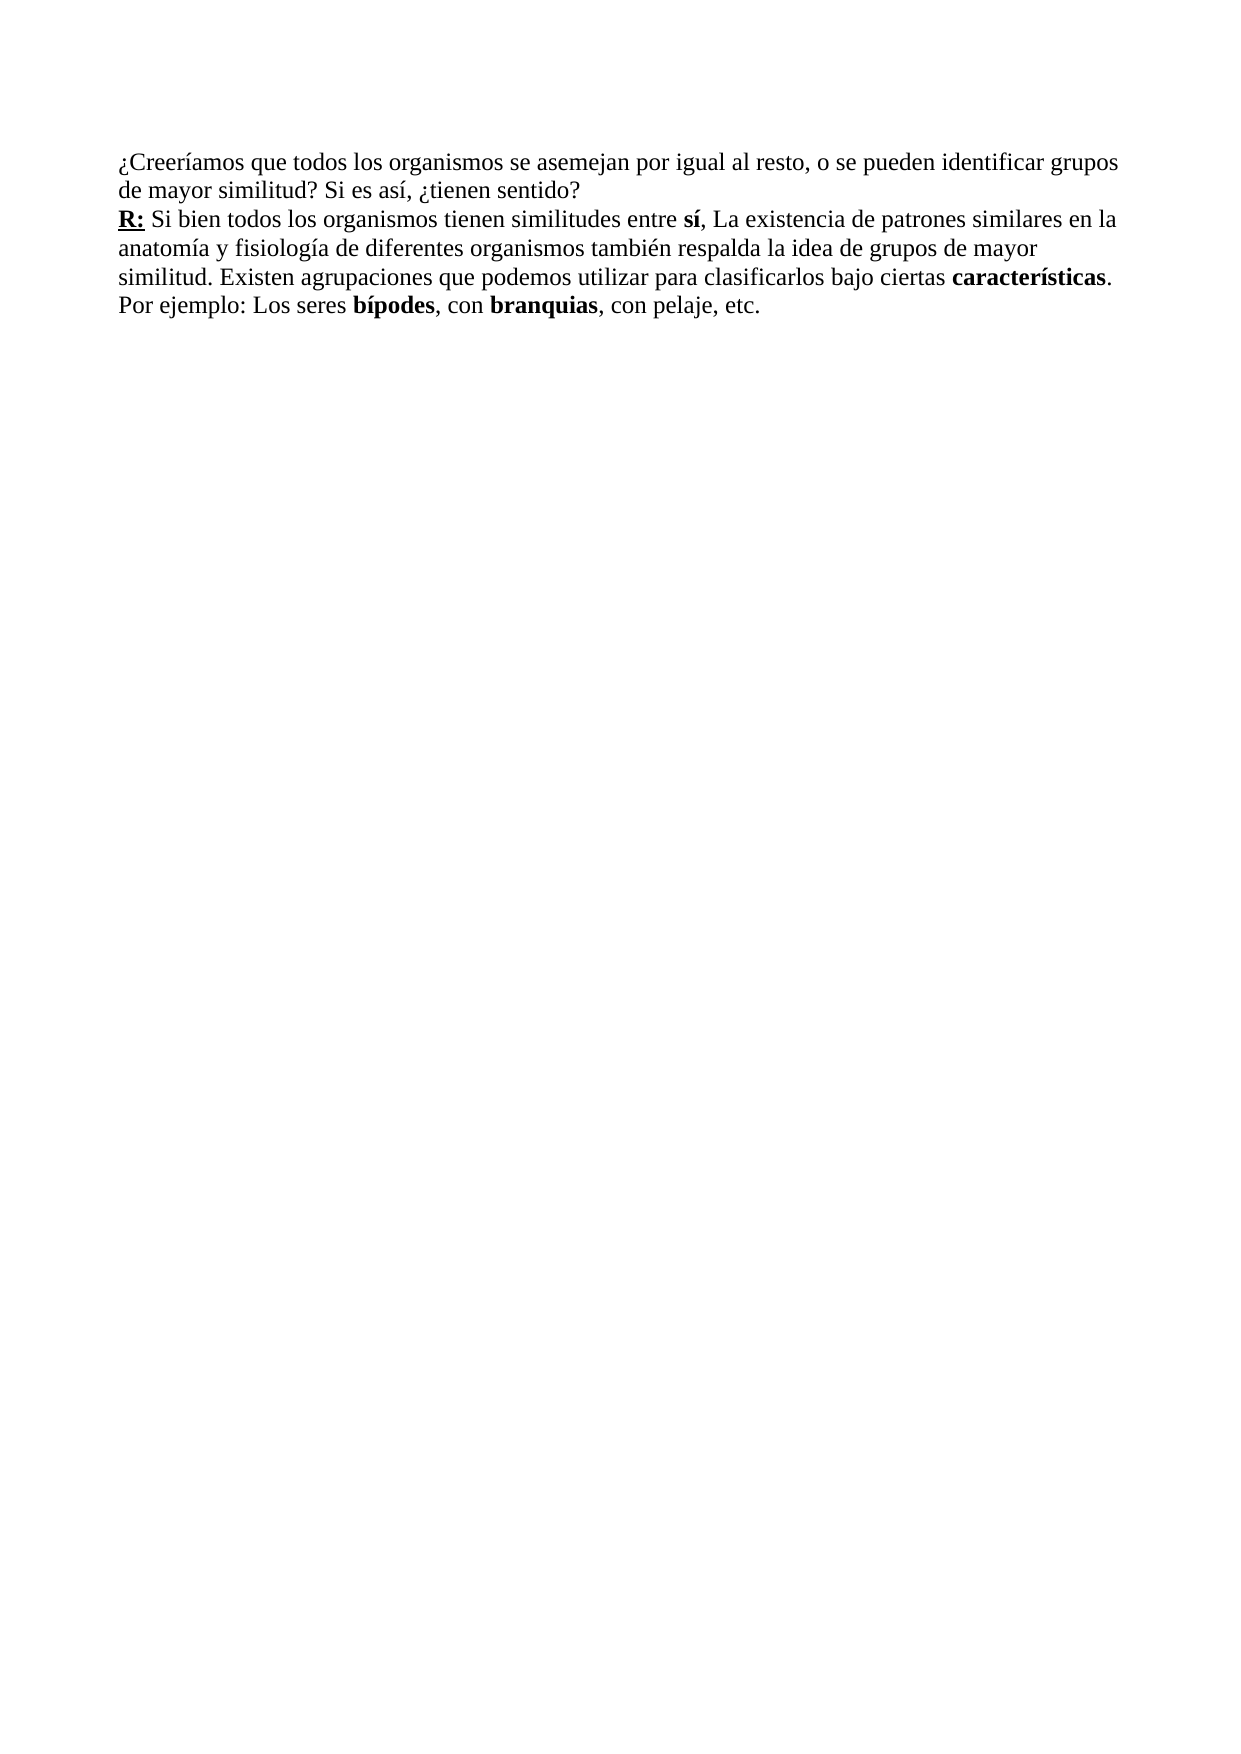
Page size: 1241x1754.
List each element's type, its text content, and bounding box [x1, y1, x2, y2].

text R: Si bien todos los organismos tienen similitudes entre sí, La existencia de patrones similares en la anatomía y fisiología de diferentes organismos también respalda la idea de grupos de mayor similitud. Existen agrupaciones que podemos utilizar para clasificarlos bajo ciertas características. Por ejemplo: Los seres bípodes, con branquias, con pelaje, etc. [118, 204, 1122, 319]
text ¿Creeríamos que todos los organismos se asemejan por igual al resto, o se pueden identificar grupos de mayor similitud? Si es así, ¿tienen sentido? [118, 147, 1122, 204]
